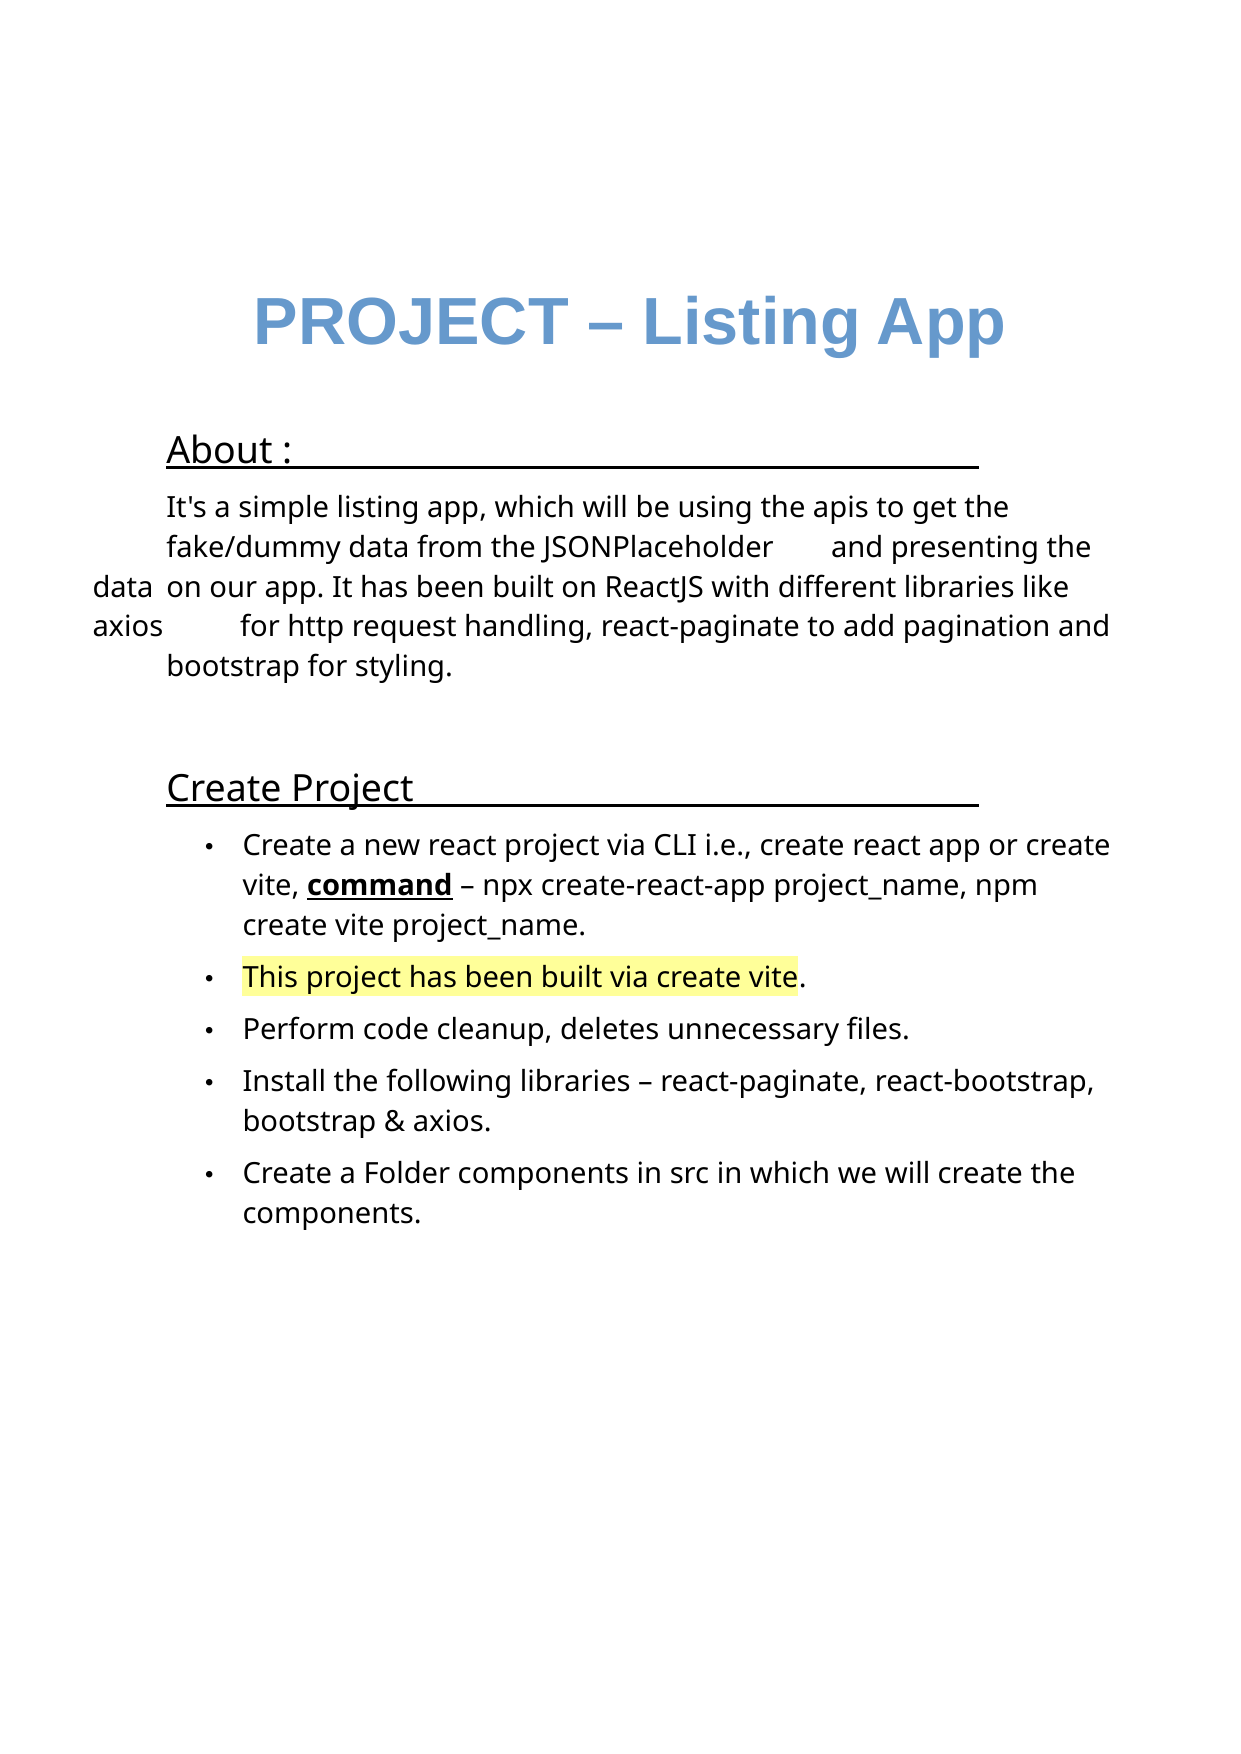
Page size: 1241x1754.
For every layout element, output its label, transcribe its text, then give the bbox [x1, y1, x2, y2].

subtitle PROJECT – Listing App [92, 282, 1123, 358]
list This project has been built via create vite. [205, 956, 1123, 996]
text About : [92, 423, 1123, 474]
text It's a simple listing app, which will be using the apis to get the fake/dummy data from the JSONPlaceholder and presenting the data on our app. It has been built on ReactJS with different libraries like axios for http request handling, react-paginate to add pagination and bootstrap for styling. [92, 487, 1123, 685]
list Create a new react project via CLI i.e., create react app or create vite, command – npx create-react-app project_name, npm create vite project_name. [205, 824, 1123, 944]
list Perform code cleanup, deletes unnecessary files. [205, 1008, 1123, 1048]
text Create Project [92, 761, 1123, 812]
list Create a Folder components in src in which we will create the components. [205, 1152, 1123, 1232]
list Install the following libraries – react-paginate, react-bootstrap, bootstrap & axios. [205, 1061, 1123, 1140]
